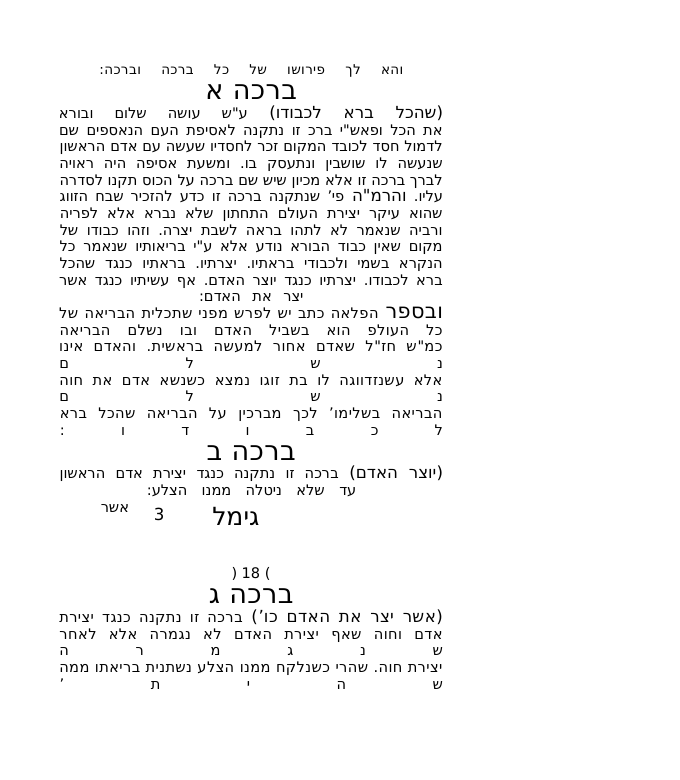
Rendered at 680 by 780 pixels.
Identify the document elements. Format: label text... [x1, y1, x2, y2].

text אלא עשנזדווגה לו בת זוגו נמצא כשנשא אדם את חוה נשלם [59, 372, 443, 405]
text ברא לכבודו. יצרתיו כנגד יוצר האדם. אף עשיתיו כנגד אשר [59, 272, 443, 288]
text הבריאה בשלימו’ לכך מברכין על הבריאה שהכל ברא לכבודו: [59, 405, 443, 438]
text והא לך פירושו של כל ברכה וברכה: [59, 59, 443, 78]
text לברך ברכה זו אלא מכיון שיש שם ברכה על הכוס תקנו לסדרה [59, 172, 443, 188]
text את הכל ופאש"י ברכ זו נתקנה לאסיפת העם הנאספים שם [59, 122, 443, 138]
text (שהכל ברא לכבודו) ע"ש עושה שלום ובורא [59, 105, 443, 122]
text מקום שאין כבוד הבורא נודע אלא ע"י בריאותיו שנאמר כל [59, 238, 443, 255]
text כל העולפ הוא בשביל האדם ובו נשלם הבריאה [59, 322, 443, 338]
text ) 18 ( [59, 565, 443, 582]
text ובספר הפלאה כתב יש לפרש מפני שתכלית הבריאה של [59, 305, 443, 322]
text לדמול חסד לכובד המקום זכר לחסדיו שעשה עם אדם הראשון [59, 138, 443, 155]
text ברכה ב [59, 438, 443, 465]
text עד שלא ניטלה ממנו הצלע: [59, 482, 443, 499]
text יצירת חוה. שהרי כשנלקח ממנו הצלע נשתנית בריאתו ממה שהית’ [59, 659, 443, 692]
text כמ"ש חז"ל שאדם אחור למעשה בראשית. והאדם אינו נשלם [59, 338, 443, 372]
text עליו. והרמ"ה פי’ שנתקנה ברכה זו כדע להזכיר שבח הזווג [59, 188, 443, 205]
text שנעשה לו שושבין ונתעסק בו. ומשעת אסיפה היה ראויה [59, 155, 443, 172]
text ברכה א [59, 78, 443, 105]
text הנקרא בשמי ולכבודי בראתיו. יצרתיו. בראתיו כנגד שהכל [59, 255, 443, 272]
text ברכה ג [59, 582, 443, 609]
text אשר [59, 499, 443, 515]
text ורביה שנאמר לא לתהו בראה לשבת יצרה. וזהו כבודו של [59, 222, 443, 238]
text (יוצר האדם) ברכה זו נתקנה כנגד יצירת אדם הראשון [59, 465, 443, 482]
text יצר את האדם: [59, 288, 443, 305]
text (אשר יצר את האדם כו’) ברכה זו נתקנה כנגד יצירת אדם וחוה שאף יצירת האדם לא נגמרה אלא לאחר שנגמרה [59, 609, 443, 659]
text שהוא עיקר יצירת העולם התחתון שלא נברא אלא לפריה [59, 205, 443, 222]
